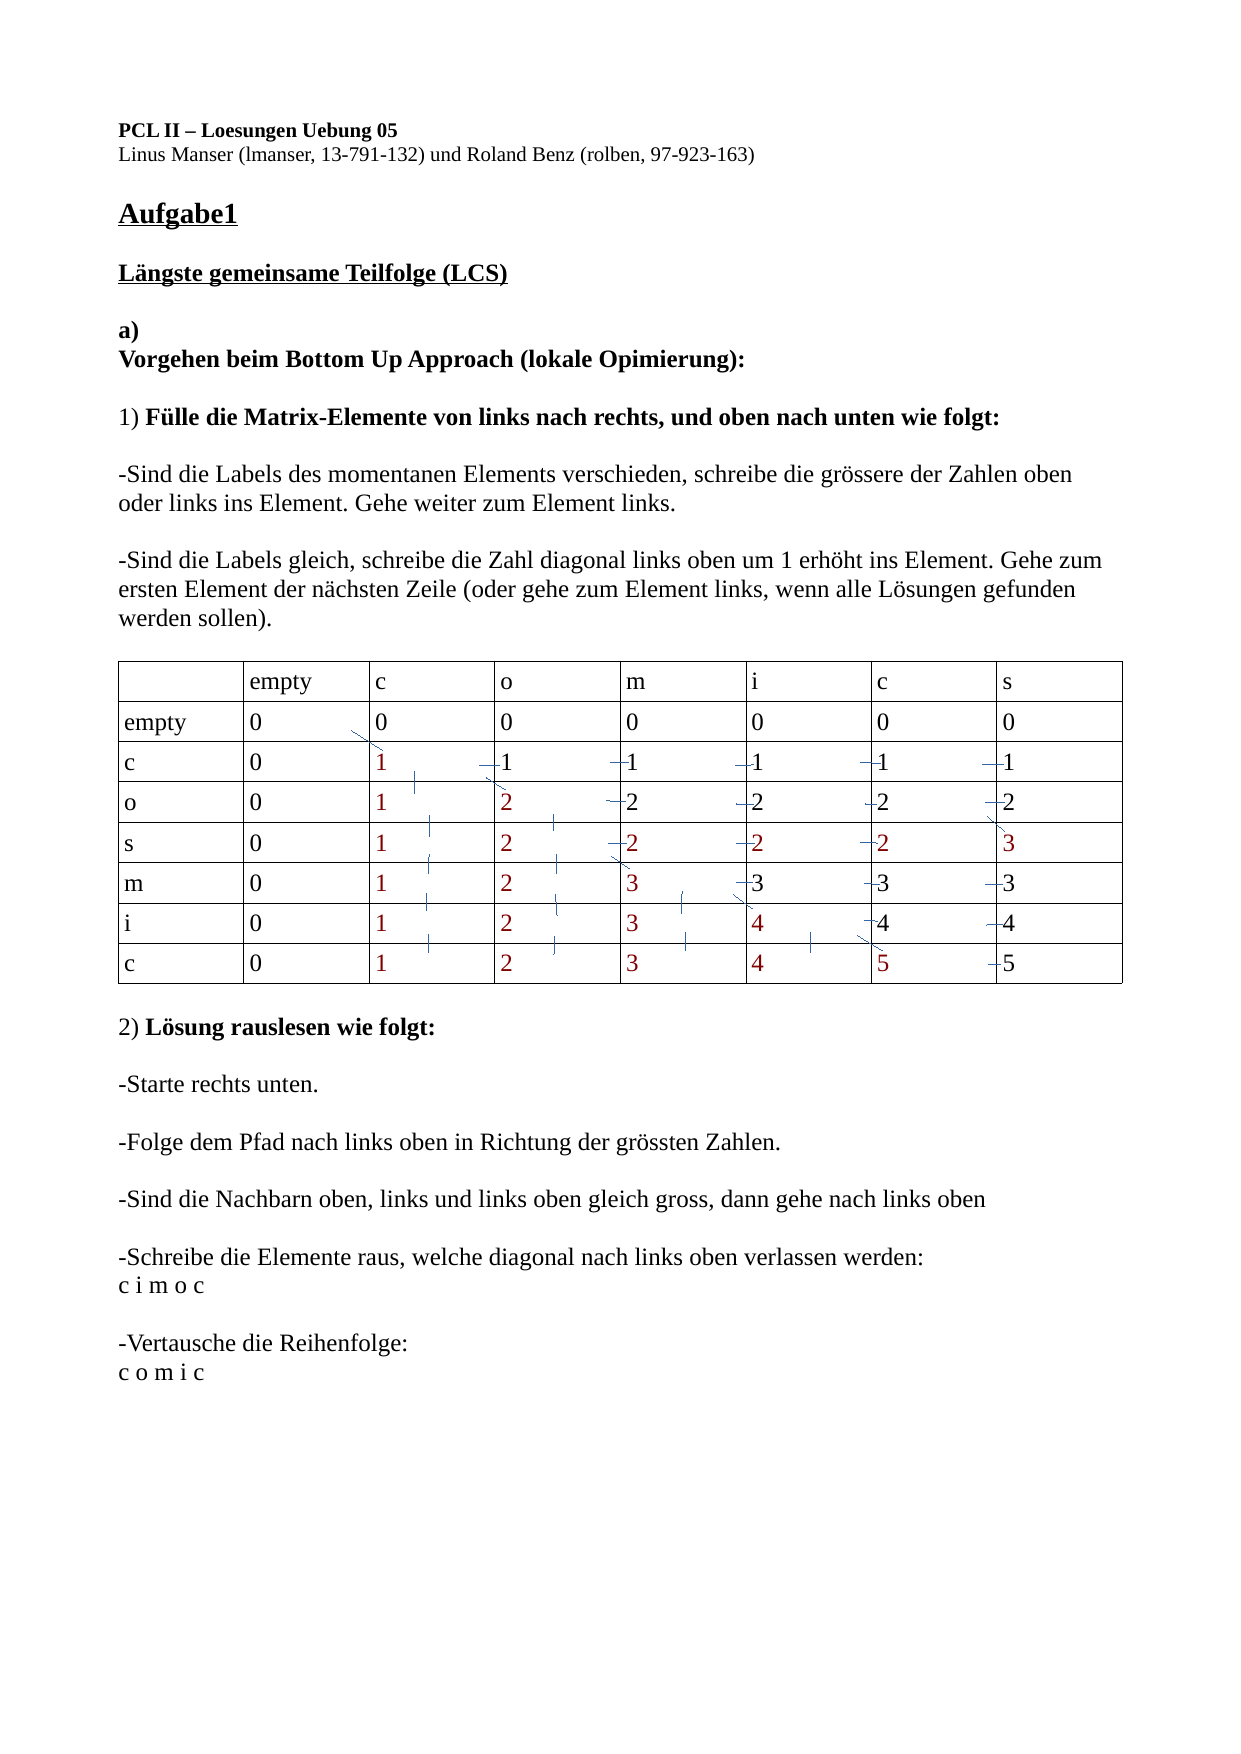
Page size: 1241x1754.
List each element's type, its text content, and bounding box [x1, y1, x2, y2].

table_cell 1 [997, 742, 1122, 781]
table_header m [621, 662, 746, 701]
table_cell 1 [872, 742, 996, 781]
table_cell 1 [621, 742, 746, 781]
table_cell 3 [621, 944, 746, 983]
table_cell 0 [370, 702, 494, 741]
text c o m i c [118, 1357, 1122, 1386]
table_header o [495, 662, 620, 701]
text -Starte rechts unten. [118, 1069, 1122, 1098]
table_cell 2 [495, 904, 620, 943]
table_cell 0 [244, 863, 369, 902]
table_cell 3 [872, 863, 996, 902]
text c i m o c [118, 1271, 1122, 1299]
text -Sind die Labels des momentanen Elements verschieden, schreibe die grössere der Zahlen oben oder links ins Element. Gehe weiter zum Element links. [118, 459, 1122, 517]
table_cell s [119, 823, 243, 862]
table_cell 2 [495, 782, 620, 822]
table_cell 1 [370, 904, 494, 943]
table_cell 3 [747, 863, 871, 902]
table_cell 0 [747, 702, 871, 741]
table_cell empty [119, 702, 243, 741]
table_cell 3 [621, 904, 746, 943]
table_cell m [119, 863, 243, 902]
table_cell 0 [244, 823, 369, 862]
table_cell 1 [370, 823, 494, 862]
table_cell 2 [621, 782, 746, 822]
text a) [118, 316, 1122, 344]
table_cell 4 [747, 944, 871, 983]
table_cell 2 [747, 782, 871, 822]
table_cell 2 [495, 823, 620, 862]
table_cell 1 [370, 863, 494, 902]
table_cell 5 [872, 944, 996, 983]
table_header c [370, 662, 494, 701]
table_cell 2 [872, 823, 996, 862]
text 1) Fülle die Matrix-Elemente von links nach rechts, und oben nach unten wie folgt: [118, 402, 1122, 431]
table_cell 0 [997, 702, 1122, 741]
table_cell 0 [244, 742, 369, 781]
table_header i [747, 662, 871, 701]
text -Schreibe die Elemente raus, welche diagonal nach links oben verlassen werden: [118, 1242, 1122, 1271]
text -Vertausche die Reihenfolge: [118, 1328, 1122, 1357]
table_cell 1 [495, 742, 620, 781]
table_cell 4 [997, 904, 1122, 943]
table_cell 0 [244, 782, 369, 822]
table_cell 0 [495, 702, 620, 741]
table_cell 1 [370, 782, 494, 822]
table_cell 2 [747, 823, 871, 862]
table_cell 1 [370, 944, 494, 983]
table_cell i [119, 904, 243, 943]
table_header c [872, 662, 996, 701]
table_cell 1 [747, 742, 871, 781]
text Vorgehen beim Bottom Up Approach (lokale Opimierung): [118, 344, 1122, 373]
table_cell 3 [621, 863, 746, 902]
text -Sind die Labels gleich, schreibe die Zahl diagonal links oben um 1 erhöht ins Element. Gehe zum ersten Element der nächsten Zeile (oder gehe zum Element links, wenn alle Lösungen gefunden werden sollen). [118, 546, 1122, 632]
table_cell 3 [997, 863, 1122, 902]
table_cell 2 [495, 944, 620, 983]
text -Folge dem Pfad nach links oben in Richtung der grössten Zahlen. [118, 1127, 1122, 1156]
table_cell 2 [495, 863, 620, 902]
table_cell 0 [621, 702, 746, 741]
table_cell 0 [244, 944, 369, 983]
table_cell c [119, 742, 243, 781]
table_cell o [119, 782, 243, 822]
text Längste gemeinsame Teilfolge (LCS) [118, 258, 1122, 287]
table_cell 4 [747, 904, 871, 943]
text -Sind die Nachbarn oben, links und links oben gleich gross, dann gehe nach links oben [118, 1184, 1122, 1213]
table_cell 0 [872, 702, 996, 741]
table_cell 3 [997, 823, 1122, 862]
table_cell 2 [997, 782, 1122, 822]
table_cell 4 [872, 904, 996, 943]
table_cell c [119, 944, 243, 983]
table_cell 0 [244, 904, 369, 943]
table_cell 2 [621, 823, 746, 862]
table_header empty [244, 662, 369, 701]
text 2) Lösung rauslesen wie folgt: [118, 1012, 1122, 1041]
table_header s [997, 662, 1122, 701]
text Aufgabe1 [118, 196, 1122, 229]
table_cell 1 [370, 742, 494, 781]
table_cell 2 [872, 782, 996, 822]
table_header [119, 662, 243, 701]
table_cell 5 [997, 944, 1122, 983]
table_cell 0 [244, 702, 369, 741]
